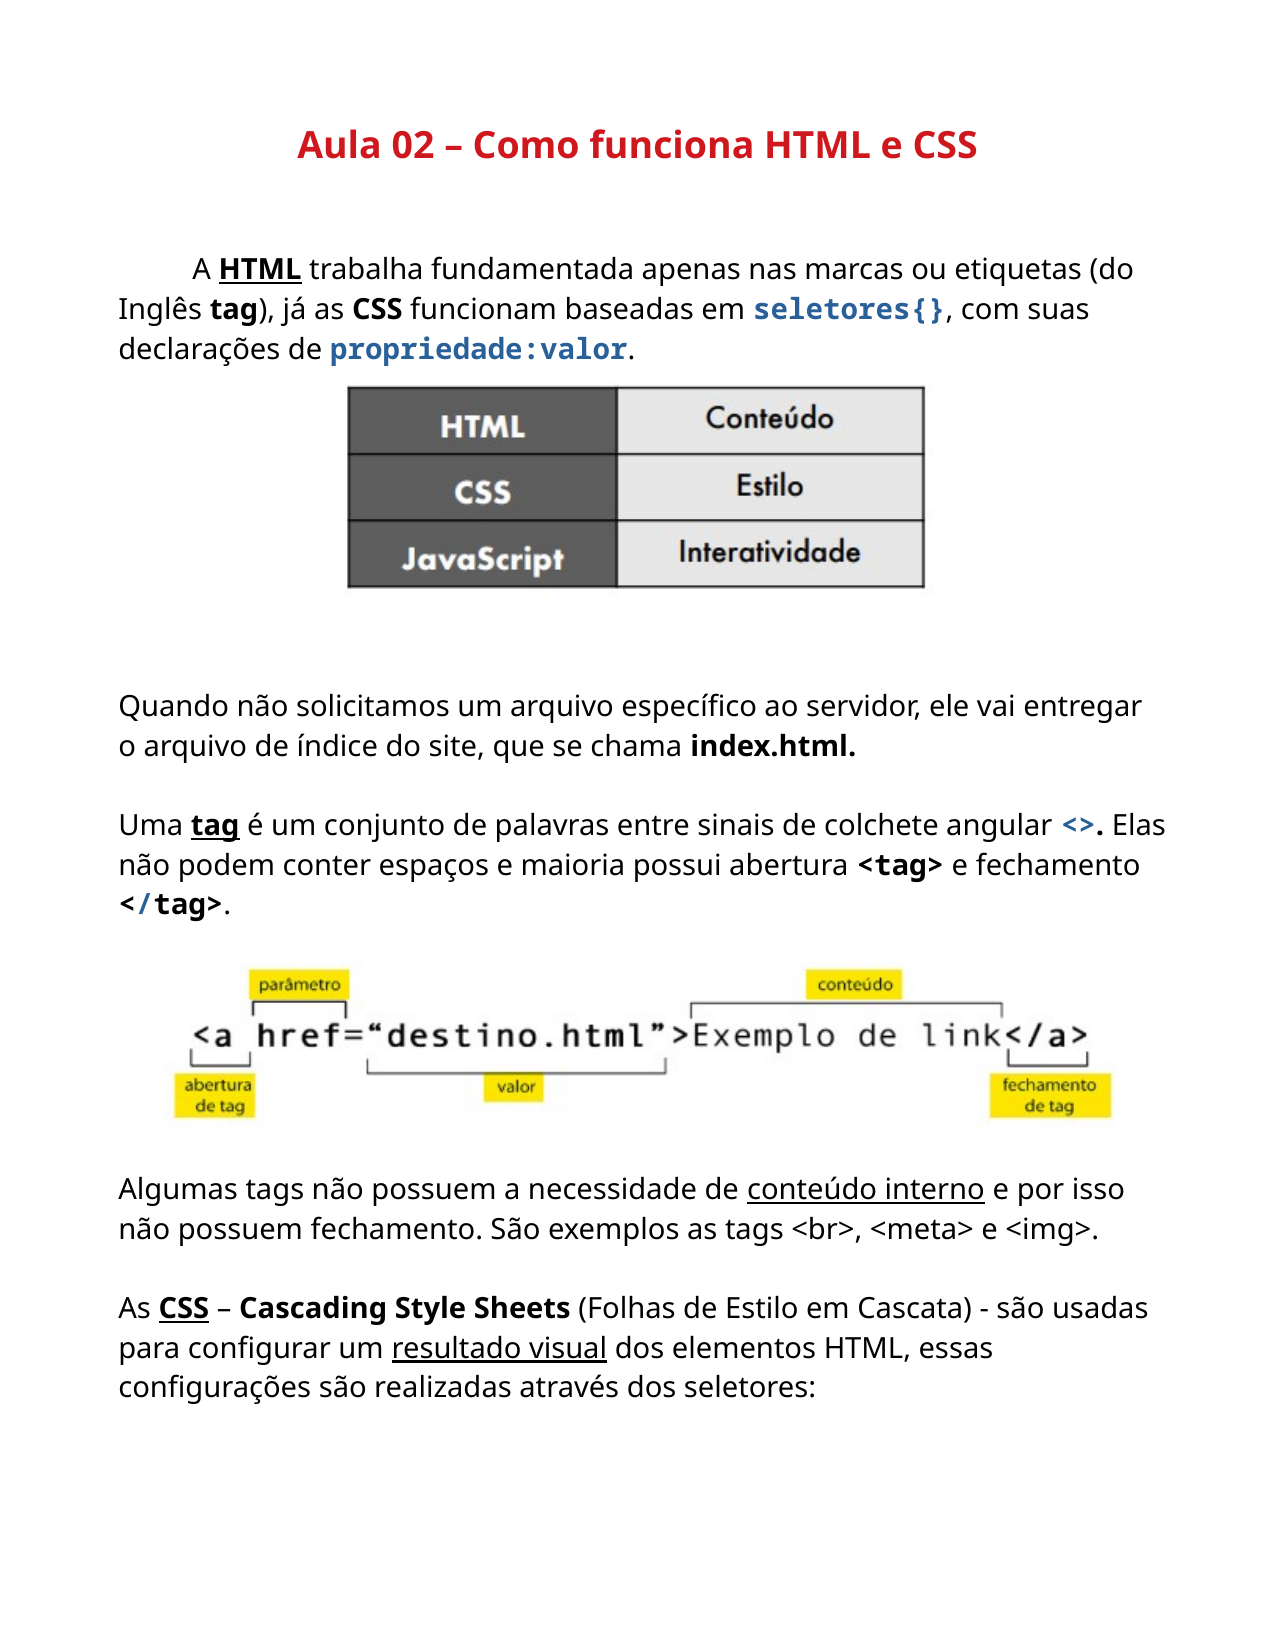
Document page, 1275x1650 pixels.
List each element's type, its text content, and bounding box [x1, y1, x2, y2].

picture [332, 371, 943, 603]
text Uma tag é um conjunto de palavras entre sinais de colchete angular <>. Elas não podem conter espaços e maioria possui abertura <tag> e fechamento </tag>. [118, 804, 1192, 923]
text Quando não solicitamos um arquivo específico ao servidor, ele vai entregar o arquivo de índice do site, que se chama index.html. [118, 685, 1157, 764]
text A HTML trabalha fundamentada apenas nas marcas ou etiquetas (do Inglês tag), já as CSS funcionam baseadas em seletores{}, com suas declarações de propriedade:valor. [118, 248, 1157, 368]
picture [140, 962, 1135, 1129]
text As CSS – Cascading Style Sheets (Folhas de Estilo em Cascata) - são usadas para configurar um resultado visual dos elementos HTML, essas configurações são realizadas através dos seletores: [118, 1287, 1157, 1406]
text Algumas tags não possuem a necessidade de conteúdo interno e por isso não possuem fechamento. São exemplos as tags <br>, <meta> e <img>. [118, 1168, 1157, 1248]
text Aula 02 – Como funciona HTML e CSS [118, 118, 1157, 169]
